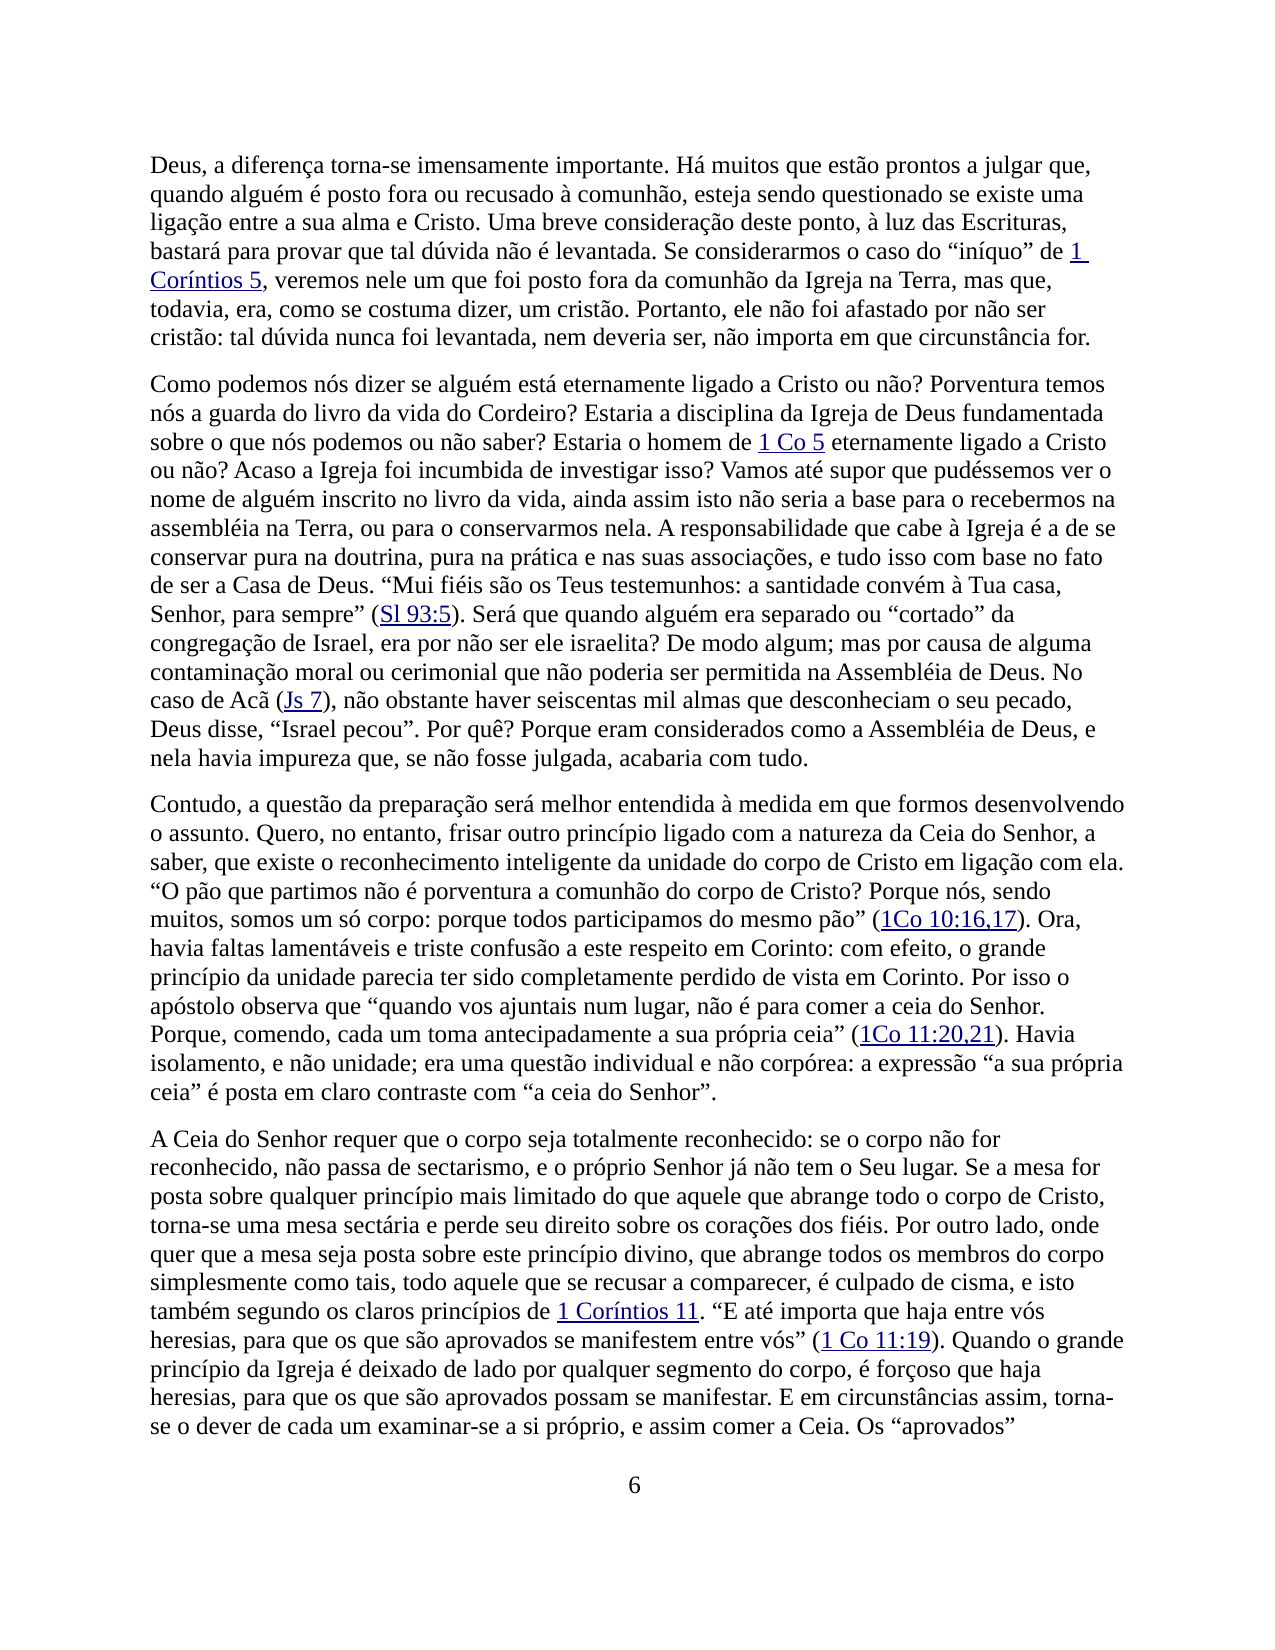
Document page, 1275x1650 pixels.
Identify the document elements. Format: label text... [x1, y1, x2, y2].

text Deus, a diferença torna-se imensamente importante. Há muitos que estão prontos a julgar que, quando alguém é posto fora ou recusado à comunhão, esteja sendo questionado se existe uma ligação entre a sua alma e Cristo. Uma breve consideração deste ponto, à luz das Escrituras, bastará para provar que tal dúvida não é levantada. Se considerarmos o caso do “iníquo” de 1 Coríntios 5, veremos nele um que foi posto fora da comunhão da Igreja na Terra, mas que, todavia, era, como se costuma dizer, um cristão. Portanto, ele não foi afastado por não ser cristão: tal dúvida nunca foi levantada, nem deveria ser, não importa em que circunstância for. [150, 150, 1125, 351]
text A Ceia do Senhor requer que o corpo seja totalmente reconhecido: se o corpo não for reconhecido, não passa de sectarismo, e o próprio Senhor já não tem o Seu lugar. Se a mesa for posta sobre qualquer princípio mais limitado do que aquele que abrange todo o corpo de Cristo, torna-se uma mesa sectária e perde seu direito sobre os corações dos fiéis. Por outro lado, onde quer que a mesa seja posta sobre este princípio divino, que abrange todos os membros do corpo simplesmente como tais, todo aquele que se recusar a comparecer, é culpado de cisma, e isto também segundo os claros princípios de 1 Coríntios 11. “E até importa que haja entre vós heresias, para que os que são aprovados se manifestem entre vós” (1 Co 11:19). Quando o grande princípio da Igreja é deixado de lado por qualquer segmento do corpo, é forçoso que haja heresias, para que os que são aprovados possam se manifestar. E em circunstâncias assim, torna-se o dever de cada um examinar-se a si próprio, e assim comer a Ceia. Os “aprovados” [150, 1124, 1125, 1440]
text Contudo, a questão da preparação será melhor entendida à medida em que formos desenvolvendo o assunto. Quero, no entanto, frisar outro princípio ligado com a natureza da Ceia do Senhor, a saber, que existe o reconhecimento inteligente da unidade do corpo de Cristo em ligação com ela. “O pão que partimos não é porventura a comunhão do corpo de Cristo? Porque nós, sendo muitos, somos um só corpo: porque todos participamos do mesmo pão” (1Co 10:16,17). Ora, havia faltas lamentáveis e triste confusão a este respeito em Corinto: com efeito, o grande princípio da unidade parecia ter sido completamente perdido de vista em Corinto. Por isso o apóstolo observa que “quando vos ajuntais num lugar, não é para comer a ceia do Senhor. Porque, comendo, cada um toma antecipadamente a sua própria ceia” (1Co 11:20,21). Havia isolamento, e não unidade; era uma questão individual e não corpórea: a expressão “a sua própria ceia” é posta em claro contraste com “a ceia do Senhor”. [150, 789, 1125, 1106]
text Como podemos nós dizer se alguém está eternamente ligado a Cristo ou não? Porventura temos nós a guarda do livro da vida do Cordeiro? Estaria a disciplina da Igreja de Deus fundamentada sobre o que nós podemos ou não saber? Estaria o homem de 1 Co 5 eternamente ligado a Cristo ou não? Acaso a Igreja foi incumbida de investigar isso? Vamos até supor que pudéssemos ver o nome de alguém inscrito no livro da vida, ainda assim isto não seria a base para o recebermos na assembléia na Terra, ou para o conservarmos nela. A responsabilidade que cabe à Igreja é a de se conservar pura na doutrina, pura na prática e nas suas associações, e tudo isso com base no fato de ser a Casa de Deus. “Mui fiéis são os Teus testemunhos: a santidade convém à Tua casa, Senhor, para sempre” (Sl 93:5). Será que quando alguém era separado ou “cortado” da congregação de Israel, era por não ser ele israelita? De modo algum; mas por causa de alguma contaminação moral ou cerimonial que não poderia ser permitida na Assembléia de Deus. No caso de Acã (Js 7), não obstante haver seiscentas mil almas que desconheciam o seu pecado, Deus disse, “Israel pecou”. Por quê? Porque eram considerados como a Assembléia de Deus, e nela havia impureza que, se não fosse julgada, acabaria com tudo. [150, 369, 1125, 772]
